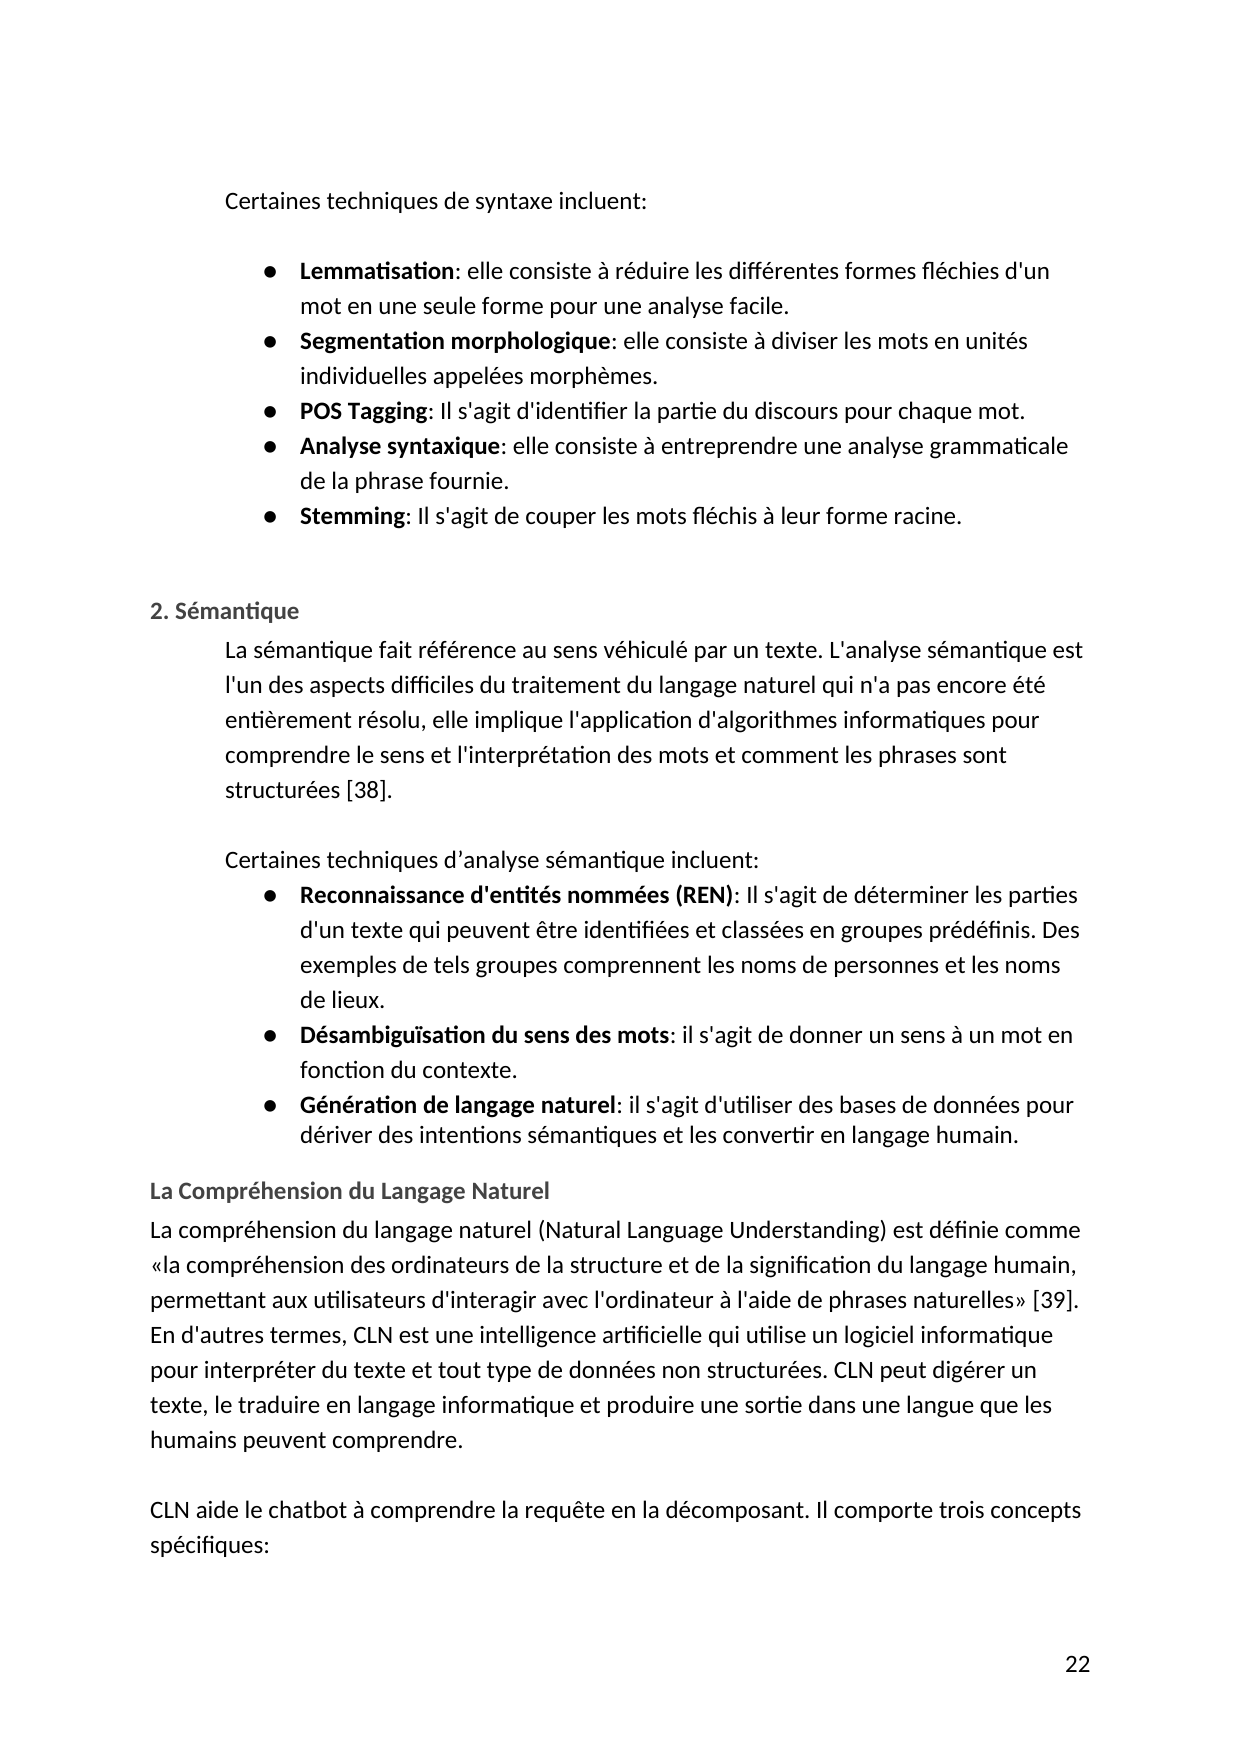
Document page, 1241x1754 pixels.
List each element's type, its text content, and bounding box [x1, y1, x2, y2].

subtitle La Compréhension du Langage Naturel [150, 1175, 1090, 1205]
text CLN aide le chatbot à comprendre la requête en la décomposant. Il comporte trois concepts spécifiques: [150, 1494, 1090, 1559]
list Analyse syntaxique: elle consiste à entreprendre une analyse grammaticale de la phrase fournie. [262, 430, 1090, 496]
list POS Tagging: Il s'agit d'identifier la partie du discours pour chaque mot. [262, 395, 1090, 426]
list Stemming: Il s'agit de couper les mots fléchis à leur forme racine. [262, 500, 1090, 531]
text Certaines techniques de syntaxe incluent: [225, 185, 1090, 216]
text La sémantique fait référence au sens véhiculé par un texte. L'analyse sémantique est l'un des aspects difficiles du traitement du langage naturel qui n'a pas encore été entièrement résolu, elle implique l'application d'algorithmes informatiques pour comprendre le sens et l'interprétation des mots et comment les phrases sont structurées [38]. [225, 634, 1090, 804]
list Reconnaissance d'entités nommées (REN): Il s'agit de déterminer les parties d'un texte qui peuvent être identifiées et classées en groupes prédéfinis. Des exemples de tels groupes comprennent les noms de personnes et les noms de lieux. [262, 879, 1090, 1014]
list Désambiguïsation du sens des mots: il s'agit de donner un sens à un mot en fonction du contexte. [262, 1019, 1090, 1084]
text Certaines techniques d’analyse sémantique incluent: [225, 844, 1090, 874]
list Lemmatisation: elle consiste à réduire les différentes formes fléchies d'un mot en une seule forme pour une analyse facile. [262, 255, 1090, 321]
text La compréhension du langage naturel (Natural Language Understanding) est définie comme «la compréhension des ordinateurs de la structure et de la signification du langage humain, permettant aux utilisateurs d'interagir avec l'ordinateur à l'aide de phrases naturelles» [39]. En d'autres termes, CLN est une intelligence artificielle qui utilise un logiciel informatique pour interpréter du texte et tout type de données non structurées. CLN peut digérer un texte, le traduire en langage informatique et produire une sortie dans une langue que les humains peuvent comprendre. [150, 1214, 1090, 1454]
list Segmentation morphologique: elle consiste à diviser les mots en unités individuelles appelées morphèmes. [262, 325, 1090, 391]
list Génération de langage naturel: il s'agit d'utiliser des bases de données pour dériver des intentions sémantiques et les convertir en langage humain. [262, 1089, 1090, 1150]
subtitle 2. Sémantique [150, 595, 1090, 626]
